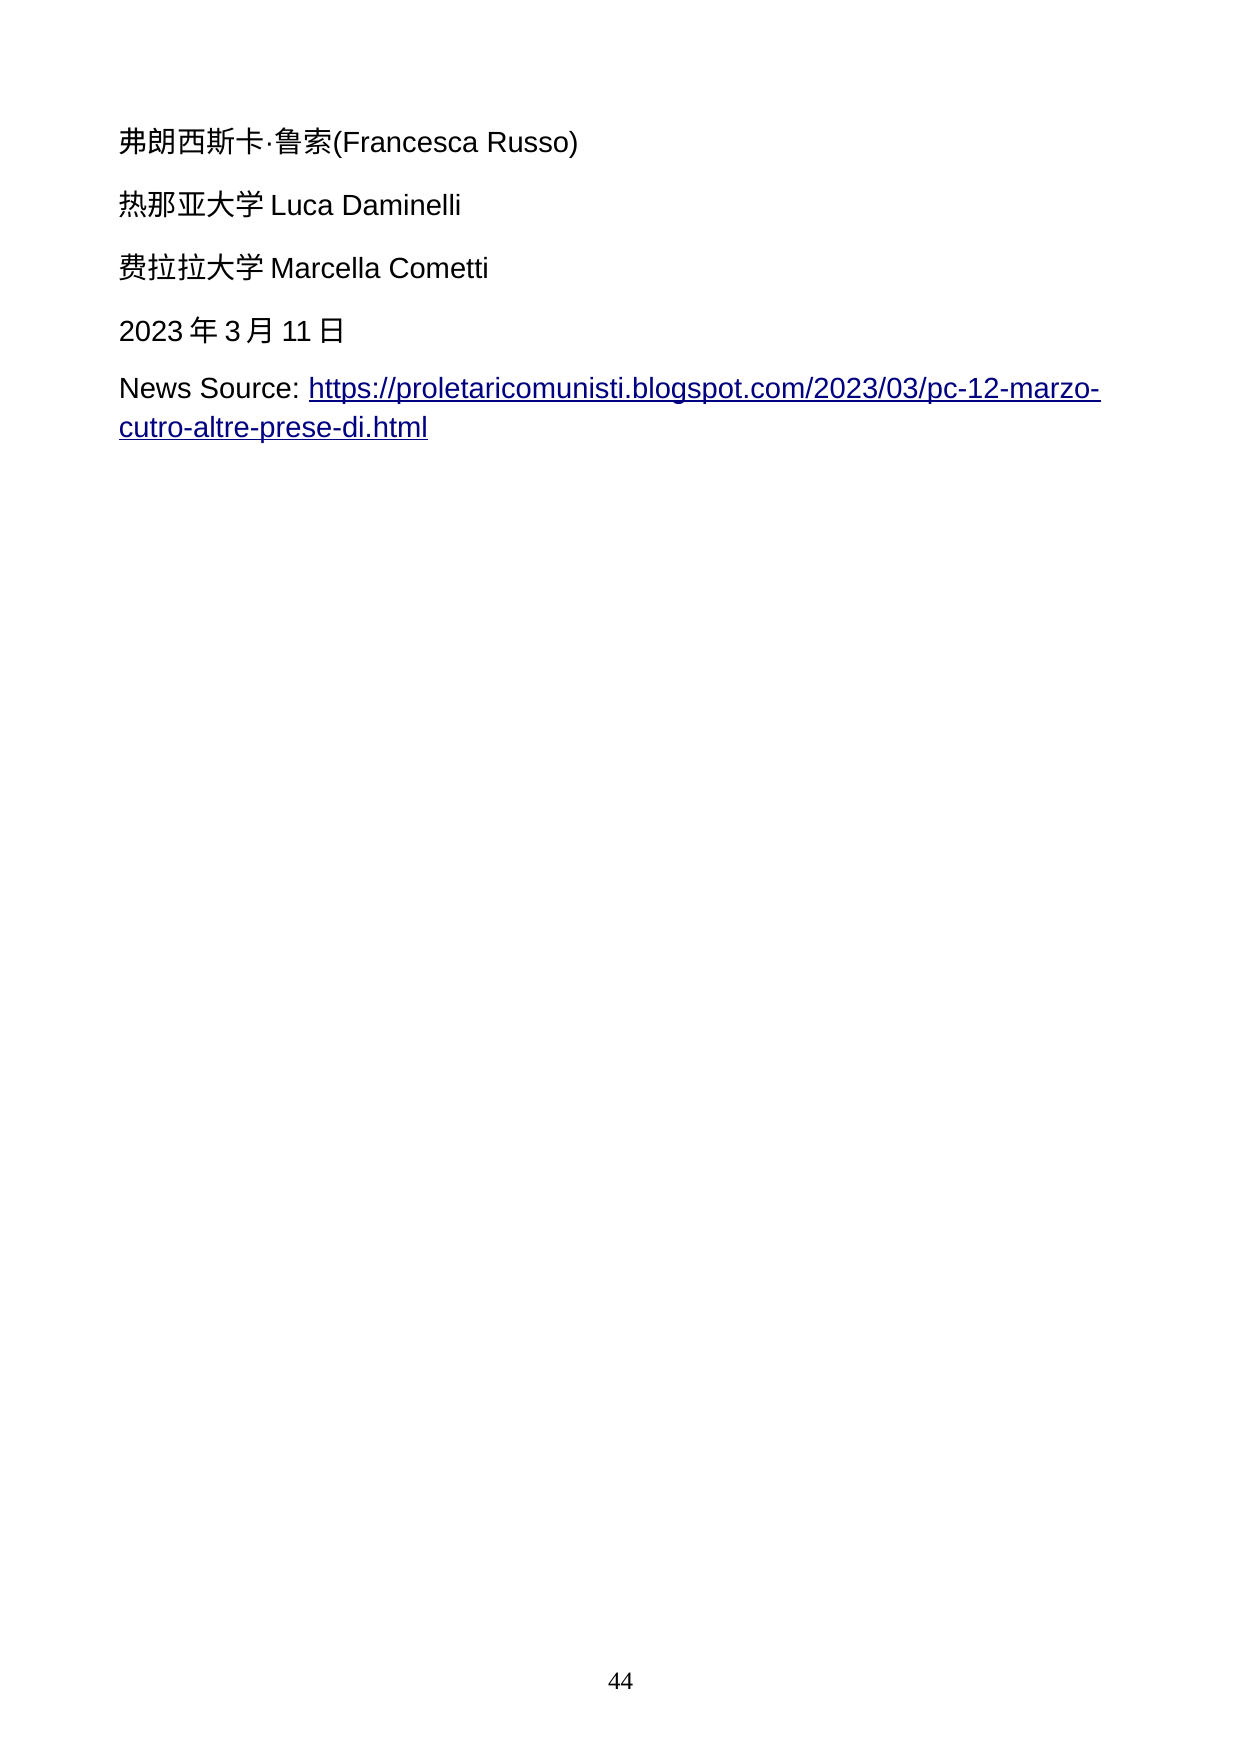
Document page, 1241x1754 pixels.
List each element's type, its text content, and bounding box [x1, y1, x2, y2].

text 弗朗西斯卡·鲁索(Francesca Russo) [118, 118, 1122, 161]
text 费拉拉大学Marcella Cometti [118, 245, 1122, 287]
text 热那亚大学Luca Daminelli [118, 182, 1122, 224]
text News Source: https://proletaricomunisti.blogspot.com/2023/03/pc-12-marzo-cutro-altre-prese-di.html [118, 371, 1122, 443]
text 2023年3月11日 [118, 308, 1122, 350]
